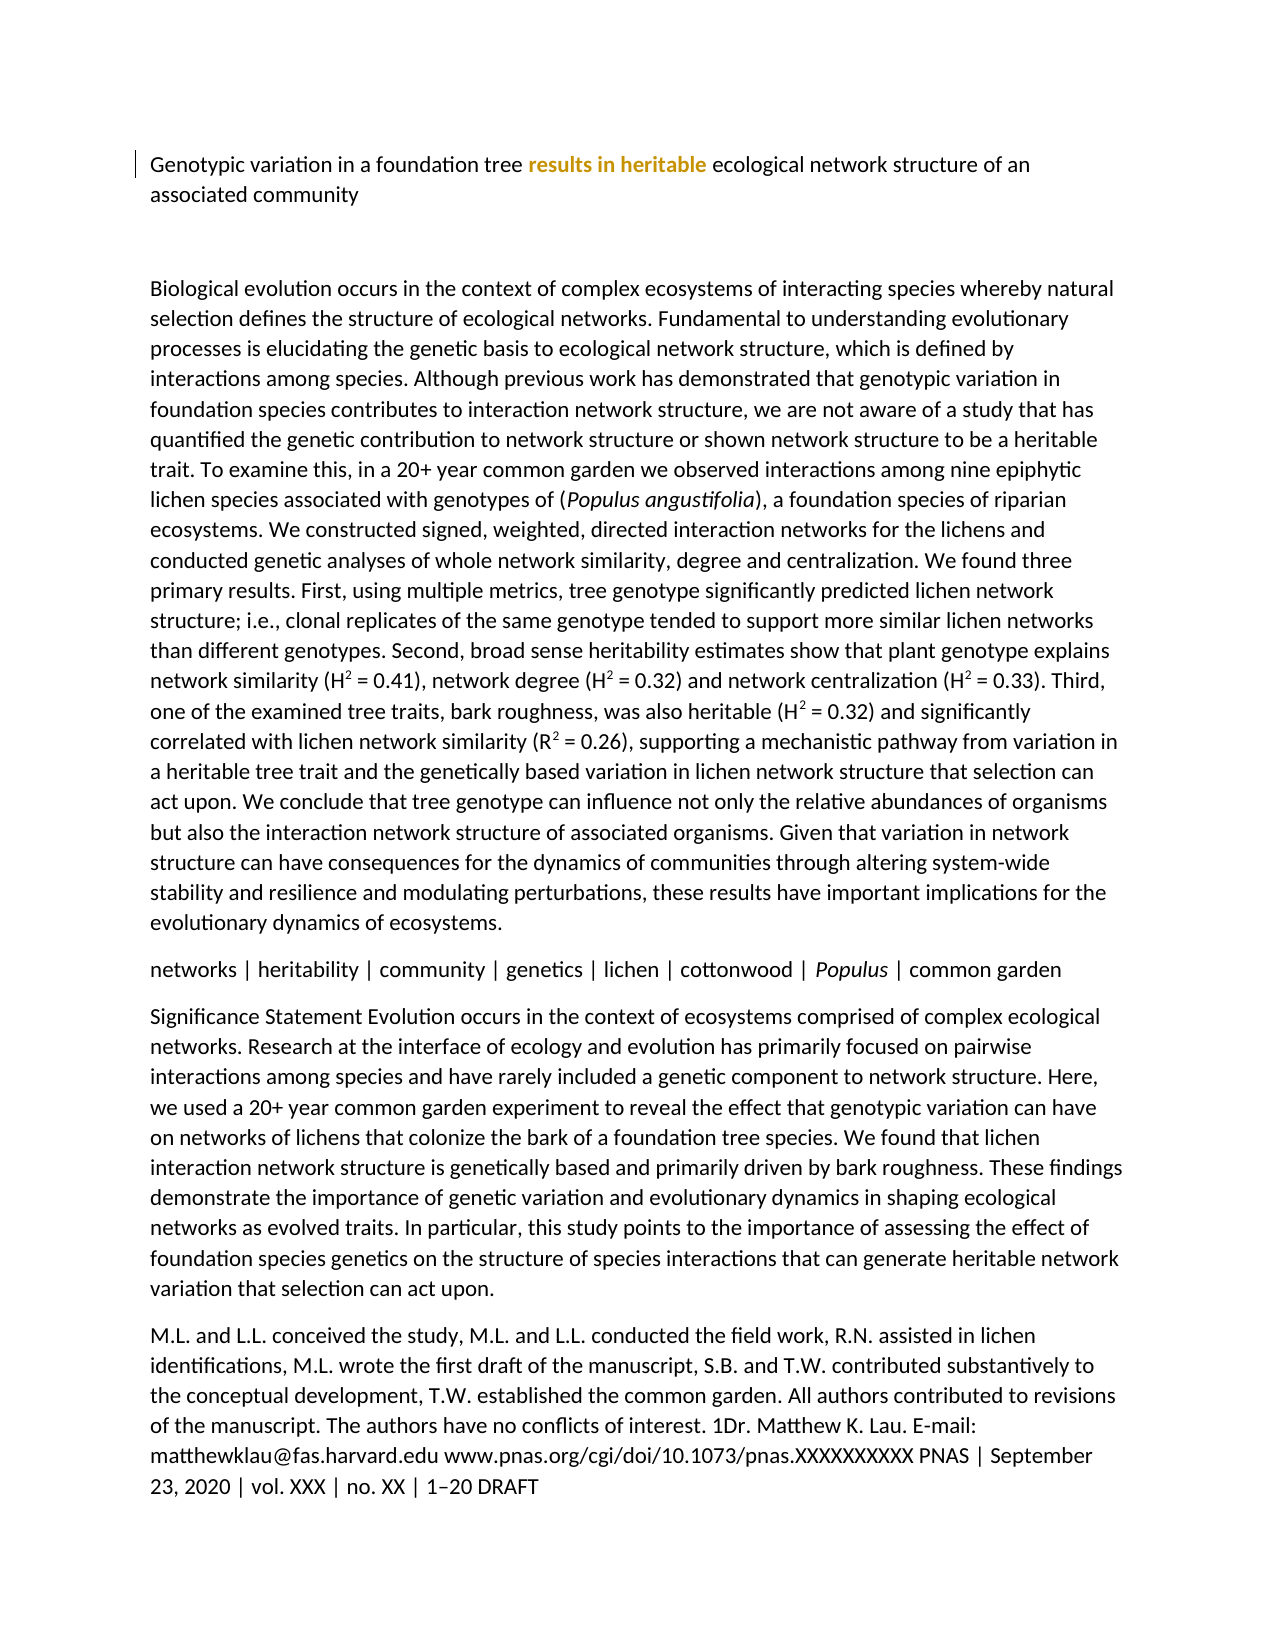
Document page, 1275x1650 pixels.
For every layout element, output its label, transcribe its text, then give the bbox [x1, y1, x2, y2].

text Genotypic variation in a foundation tree results in heritable ecological network structure of an associated community [150, 150, 1125, 208]
text M.L. and L.L. conceived the study, M.L. and L.L. conducted the field work, R.N. assisted in lichen identifications, M.L. wrote the first draft of the manuscript, S.B. and T.W. contributed substantively to the conceptual development, T.W. established the common garden. All authors contributed to revisions of the manuscript. The authors have no conflicts of interest. 1Dr. Matthew K. Lau. E-mail: matthewklau@fas.harvard.edu www.pnas.org/cgi/doi/10.1073/pnas.XXXXXXXXXX PNAS | September 23, 2020 | vol. XXX | no. XX | 1–20 DRAFT [150, 1321, 1125, 1500]
text networks | heritability | community | genetics | lichen | cottonwood | Populus | common garden [150, 955, 1125, 983]
text Significance Statement Evolution occurs in the context of ecosystems comprised of complex ecological networks. Research at the interface of ecology and evolution has primarily focused on pairwise interactions among species and have rarely included a genetic component to network structure. Here, we used a 20+ year common garden experiment to reveal the effect that genotypic variation can have on networks of lichens that colonize the bark of a foundation tree species. We found that lichen interaction network structure is genetically based and primarily driven by bark roughness. These findings demonstrate the importance of genetic variation and evolutionary dynamics in shaping ecological networks as evolved traits. In particular, this study points to the importance of assessing the effect of foundation species genetics on the structure of species interactions that can generate heritable network variation that selection can act upon. [150, 1002, 1125, 1302]
text Biological evolution occurs in the context of complex ecosystems of interacting species whereby natural selection defines the structure of ecological networks. Fundamental to understanding evolutionary processes is elucidating the genetic basis to ecological network structure, which is defined by interactions among species. Although previous work has demonstrated that genotypic variation in foundation species contributes to interaction network structure, we are not aware of a study that has quantified the genetic contribution to network structure or shown network structure to be a heritable trait. To examine this, in a 20+ year common garden we observed interactions among nine epiphytic lichen species associated with genotypes of (Populus angustifolia), a foundation species of riparian ecosystems. We constructed signed, weighted, directed interaction networks for the lichens and conducted genetic analyses of whole network similarity, degree and centralization. We found three primary results. First, using multiple metrics, tree genotype significantly predicted lichen network structure; i.e., clonal replicates of the same genotype tended to support more similar lichen networks than different genotypes. Second, broad sense heritability estimates show that plant genotype explains network similarity (H2 = 0.41), network degree (H2 = 0.32) and network centralization (H2 = 0.33). Third, one of the examined tree traits, bark roughness, was also heritable (H2 = 0.32) and significantly correlated with lichen network similarity (R2 = 0.26), supporting a mechanistic pathway from variation in a heritable tree trait and the genetically based variation in lichen network structure that selection can act upon. We conclude that tree genotype can influence not only the relative abundances of organisms but also the interaction network structure of associated organisms. Given that variation in network structure can have consequences for the dynamics of communities through altering system-wide stability and resilience and modulating perturbations, these results have important implications for the evolutionary dynamics of ecosystems. [150, 274, 1125, 936]
